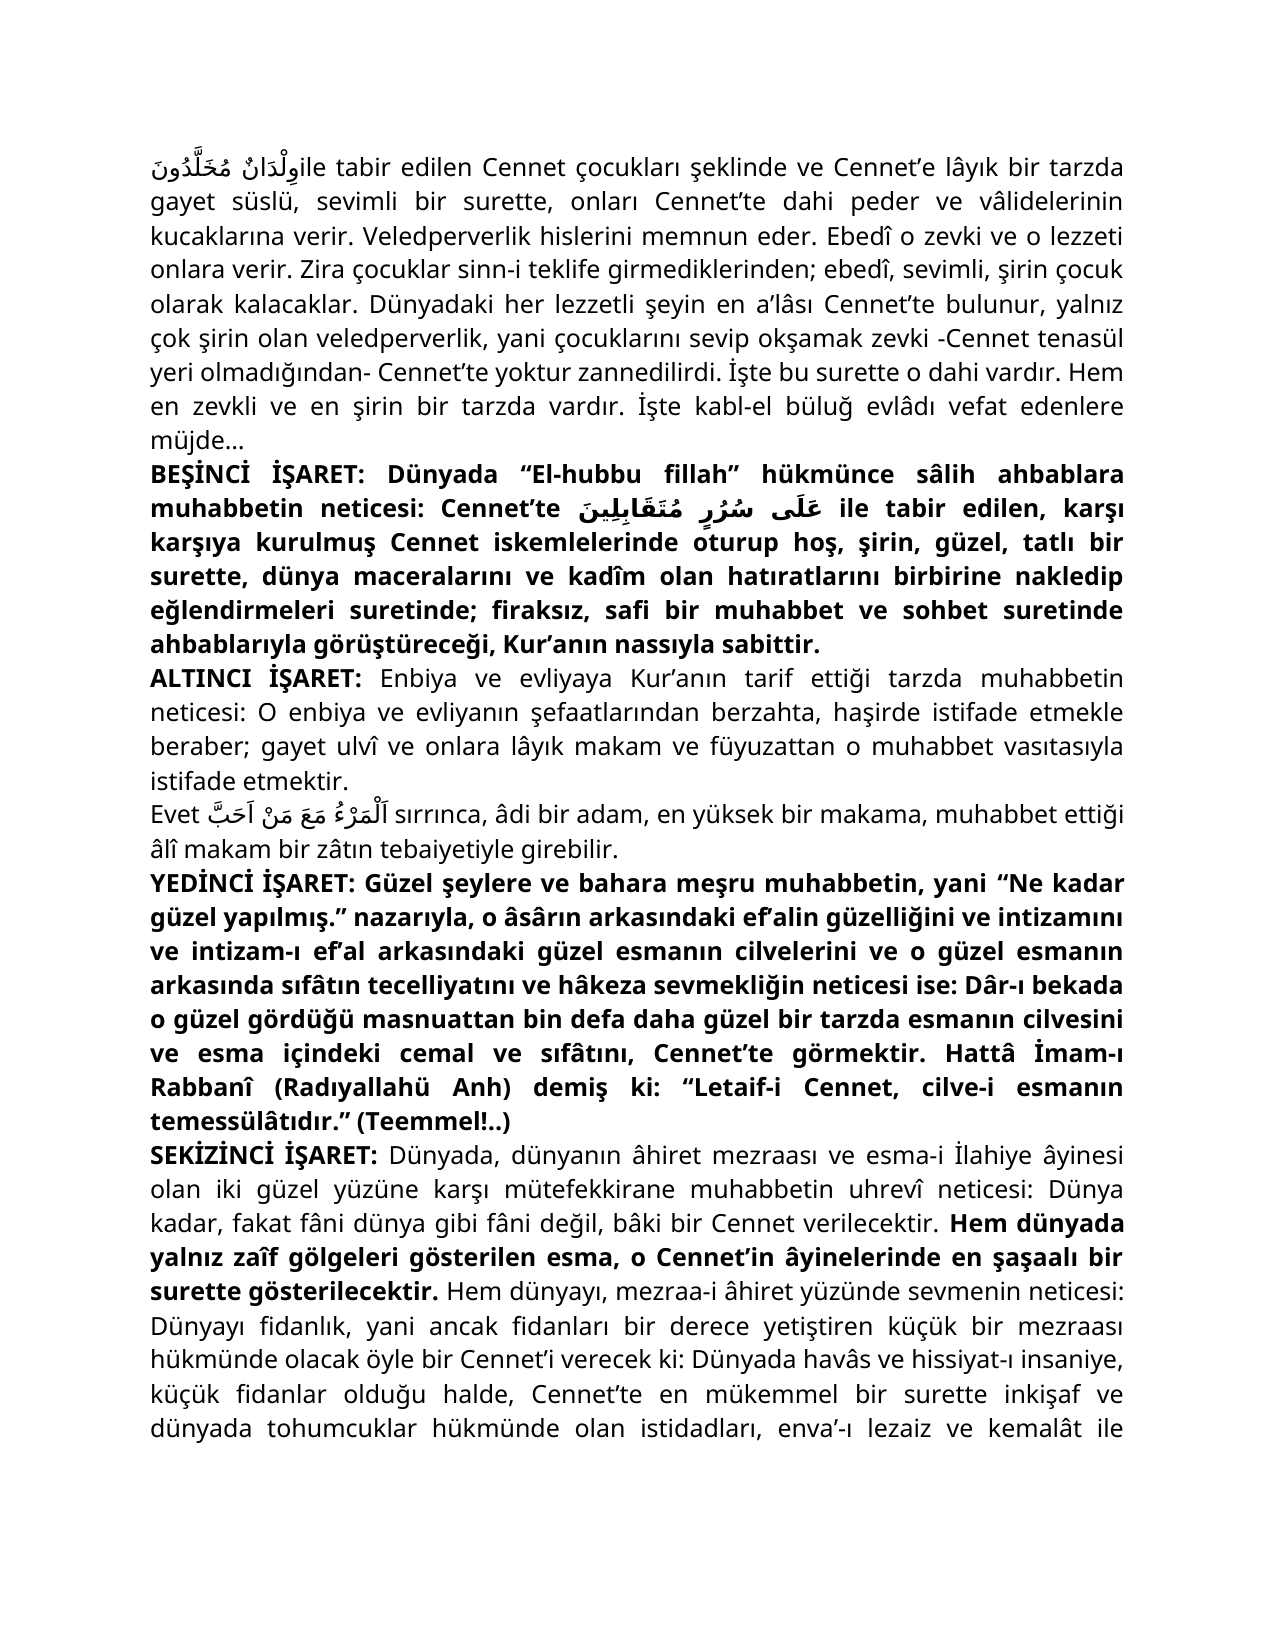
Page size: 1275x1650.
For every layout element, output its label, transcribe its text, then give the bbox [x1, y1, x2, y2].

text وِلْدَانٌ مُخَلَّدُونَile tabir edilen Cennet çocukları şeklinde ve Cennet’e lâyık bir tarzda gayet süslü, sevimli bir surette, onları Cennet’te dahi peder ve vâlidelerinin kucaklarına verir. Veledperverlik hislerini memnun eder. Ebedî o zevki ve o lezzeti onlara verir. Zira çocuklar sinn-i teklife girmediklerinden; ebedî, sevimli, şirin çocuk olarak kalacaklar. Dünyadaki her lezzetli şeyin en a’lâsı Cennet’te bulunur, yalnız çok şirin olan veledperverlik, yani çocuklarını sevip okşamak zevki -Cennet tenasül yeri olmadığından- Cennet’te yoktur zannedilirdi. İşte bu surette o dahi vardır. Hem en zevkli ve en şirin bir tarzda vardır. İşte kabl-el büluğ evlâdı vefat edenlere müjde… [150, 150, 1125, 457]
text Evet اَلْمَرْءُ مَعَ مَنْ اَحَبَّ sırrınca, âdi bir adam, en yüksek bir makama, muhabbet ettiği âlî makam bir zâtın tebaiyetiyle girebilir. [150, 797, 1125, 865]
text SEKİZİNCİ İŞARET: Dünyada, dünyanın âhiret mezraası ve esma-i İlahiye âyinesi olan iki güzel yüzüne karşı mütefekkirane muhabbetin uhrevî neticesi: Dünya kadar, fakat fâni dünya gibi fâni değil, bâki bir Cennet verilecektir. Hem dünyada yalnız zaîf gölgeleri gösterilen esma, o Cennet’in âyinelerinde en şaşaalı bir surette gösterilecektir. Hem dünyayı, mezraa-i âhiret yüzünde sevmenin neticesi: Dünyayı fidanlık, yani ancak fidanları bir derece yetiştiren küçük bir mezraası hükmünde olacak öyle bir Cennet’i verecek ki: Dünyada havâs ve hissiyat-ı insaniye, küçük fidanlar olduğu halde, Cennet’te en mükemmel bir surette inkişaf ve dünyada tohumcuklar hükmünde olan istidadları, enva’-ı lezaiz ve kemalât ile [150, 1138, 1125, 1444]
text YEDİNCİ İŞARET: Güzel şeylere ve bahara meşru muhabbetin, yani “Ne kadar güzel yapılmış.” nazarıyla, o âsârın arkasındaki ef’alin güzelliğini ve intizamını ve intizam-ı ef’al arkasındaki güzel esmanın cilvelerini ve o güzel esmanın arkasında sıfâtın tecelliyatını ve hâkeza sevmekliğin neticesi ise: Dâr-ı bekada o güzel gördüğü masnuattan bin defa daha güzel bir tarzda esmanın cilvesini ve esma içindeki cemal ve sıfâtını, Cennet’te görmektir. Hattâ İmam-ı Rabbanî (Radıyallahü Anh) demiş ki: “Letaif-i Cennet, cilve-i esmanın temessülâtıdır.” (Teemmel!..) [150, 865, 1125, 1138]
text ALTINCI İŞARET: Enbiya ve evliyaya Kur’anın tarif ettiği tarzda muhabbetin neticesi: O enbiya ve evliyanın şefaatlarından berzahta, haşirde istifade etmekle beraber; gayet ulvî ve onlara lâyık makam ve füyuzattan o muhabbet vasıtasıyla istifade etmektir. [150, 661, 1125, 797]
text BEŞİNCİ İŞARET: Dünyada “El-hubbu fillah” hükmünce sâlih ahbablara muhabbetin neticesi: Cennet’te عَلَى سُرُرٍ مُتَقَابِلِينَ ile tabir edilen, karşı karşıya kurulmuş Cennet iskemlelerinde oturup hoş, şirin, güzel, tatlı bir surette, dünya maceralarını ve kadîm olan hatıratlarını birbirine nakledip eğlendirmeleri suretinde; firaksız, safi bir muhabbet ve sohbet suretinde ahbablarıyla görüştüreceği, Kur’anın nassıyla sabittir. [150, 457, 1125, 661]
